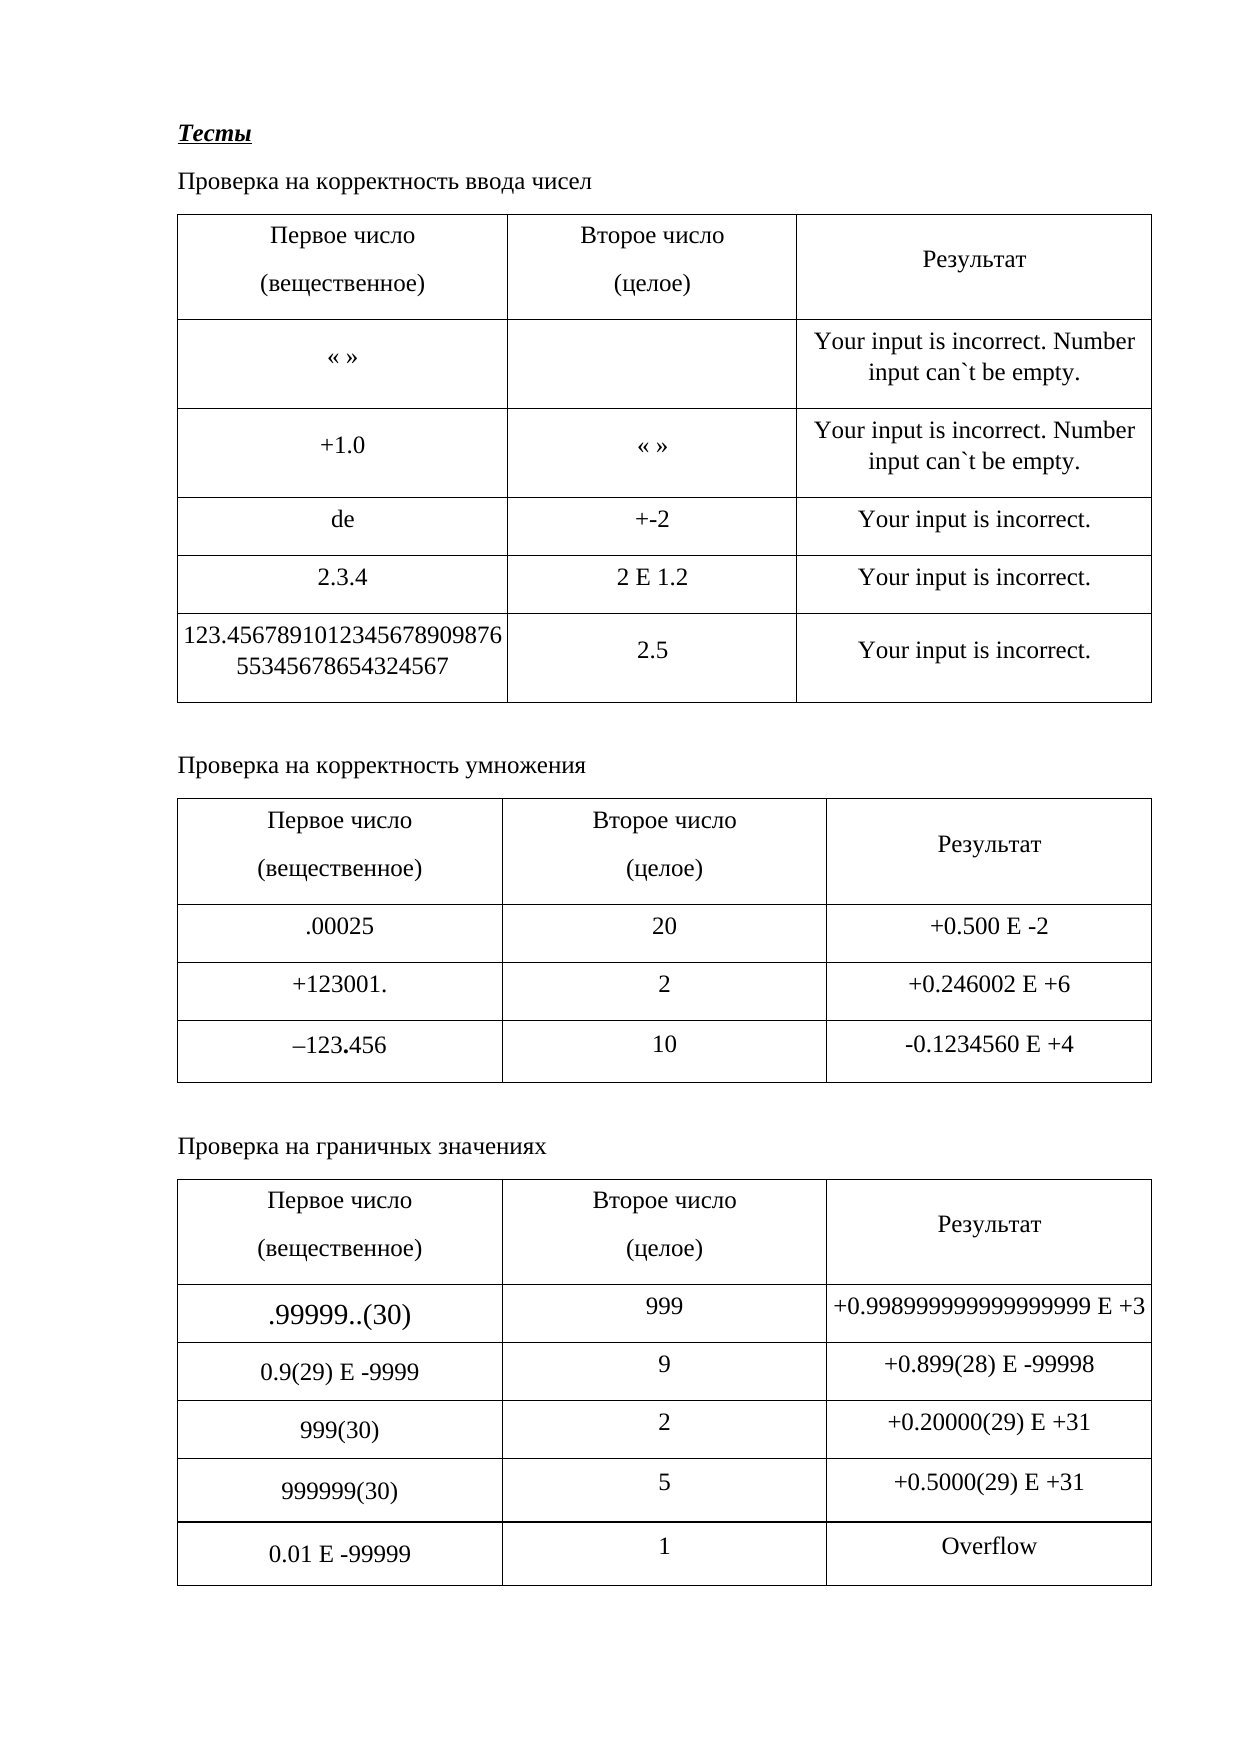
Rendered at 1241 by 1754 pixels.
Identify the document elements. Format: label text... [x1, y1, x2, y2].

table_cell .00025 [178, 905, 502, 962]
table_cell +0.246002 E +6 [827, 963, 1151, 1020]
table_cell 999999(30) [178, 1459, 502, 1521]
table_cell +0.998999999999999999 E +3 [827, 1285, 1151, 1342]
text Тесты [177, 118, 1152, 147]
table_cell 2.3.4 [178, 556, 507, 613]
table_cell 0.01 E -99999 [178, 1523, 502, 1585]
table_header Результат [827, 1180, 1151, 1284]
table_cell 123.456789101234567890987655345678654324567 [178, 614, 507, 702]
table_cell Your input is incorrect. [797, 556, 1151, 613]
table_cell 0.9(29) Е -9999 [178, 1343, 502, 1400]
text Проверка на граничных значениях [177, 1131, 1152, 1160]
table_cell Your input is incorrect. Number input can`t be empty. [797, 320, 1151, 408]
table_cell 5 [503, 1459, 826, 1521]
table_cell Overflow [827, 1523, 1151, 1585]
table_cell +0.899(28) Е -99998 [827, 1343, 1151, 1400]
table_cell 2 [503, 963, 826, 1020]
text Проверка на корректность умножения [177, 751, 1152, 779]
table_cell –123.456 [178, 1021, 502, 1082]
table_cell 999 [503, 1285, 826, 1342]
table_header Результат [827, 799, 1151, 904]
table_header Второе число (целое) [503, 1180, 826, 1284]
table_cell Your input is incorrect. [797, 498, 1151, 555]
table_cell 10 [503, 1021, 826, 1082]
table_cell 1 [503, 1523, 826, 1585]
table_cell 999(30) [178, 1401, 502, 1458]
table_cell « » [508, 409, 796, 497]
table_cell 2 [503, 1401, 826, 1458]
table_cell 20 [503, 905, 826, 962]
table_cell +1.0 [178, 409, 507, 497]
table_cell +0.5000(29) E +31 [827, 1459, 1151, 1521]
table_header Первое число (вещественное) [178, 215, 507, 319]
table_header Первое число (вещественное) [178, 799, 502, 904]
table_header Результат [797, 215, 1151, 319]
table_cell 2.5 [508, 614, 796, 702]
table_cell +123001. [178, 963, 502, 1020]
table_cell [508, 320, 796, 408]
table_cell Your input is incorrect. Number input can`t be empty. [797, 409, 1151, 497]
table_header Второе число (целое) [508, 215, 796, 319]
table_cell .99999..(30) [178, 1285, 502, 1342]
text Проверка на корректность ввода чисел [177, 166, 1152, 194]
table_cell Your input is incorrect. [797, 614, 1151, 702]
table_cell -0.1234560 E +4 [827, 1021, 1151, 1082]
table_header Первое число (вещественное) [178, 1180, 502, 1284]
table_cell +0.500 E -2 [827, 905, 1151, 962]
table_cell « » [178, 320, 507, 408]
table_header Второе число (целое) [503, 799, 826, 904]
table_cell 9 [503, 1343, 826, 1400]
table_cell +-2 [508, 498, 796, 555]
table_cell de [178, 498, 507, 555]
table_cell +0.20000(29) E +31 [827, 1401, 1151, 1458]
table_cell 2 E 1.2 [508, 556, 796, 613]
